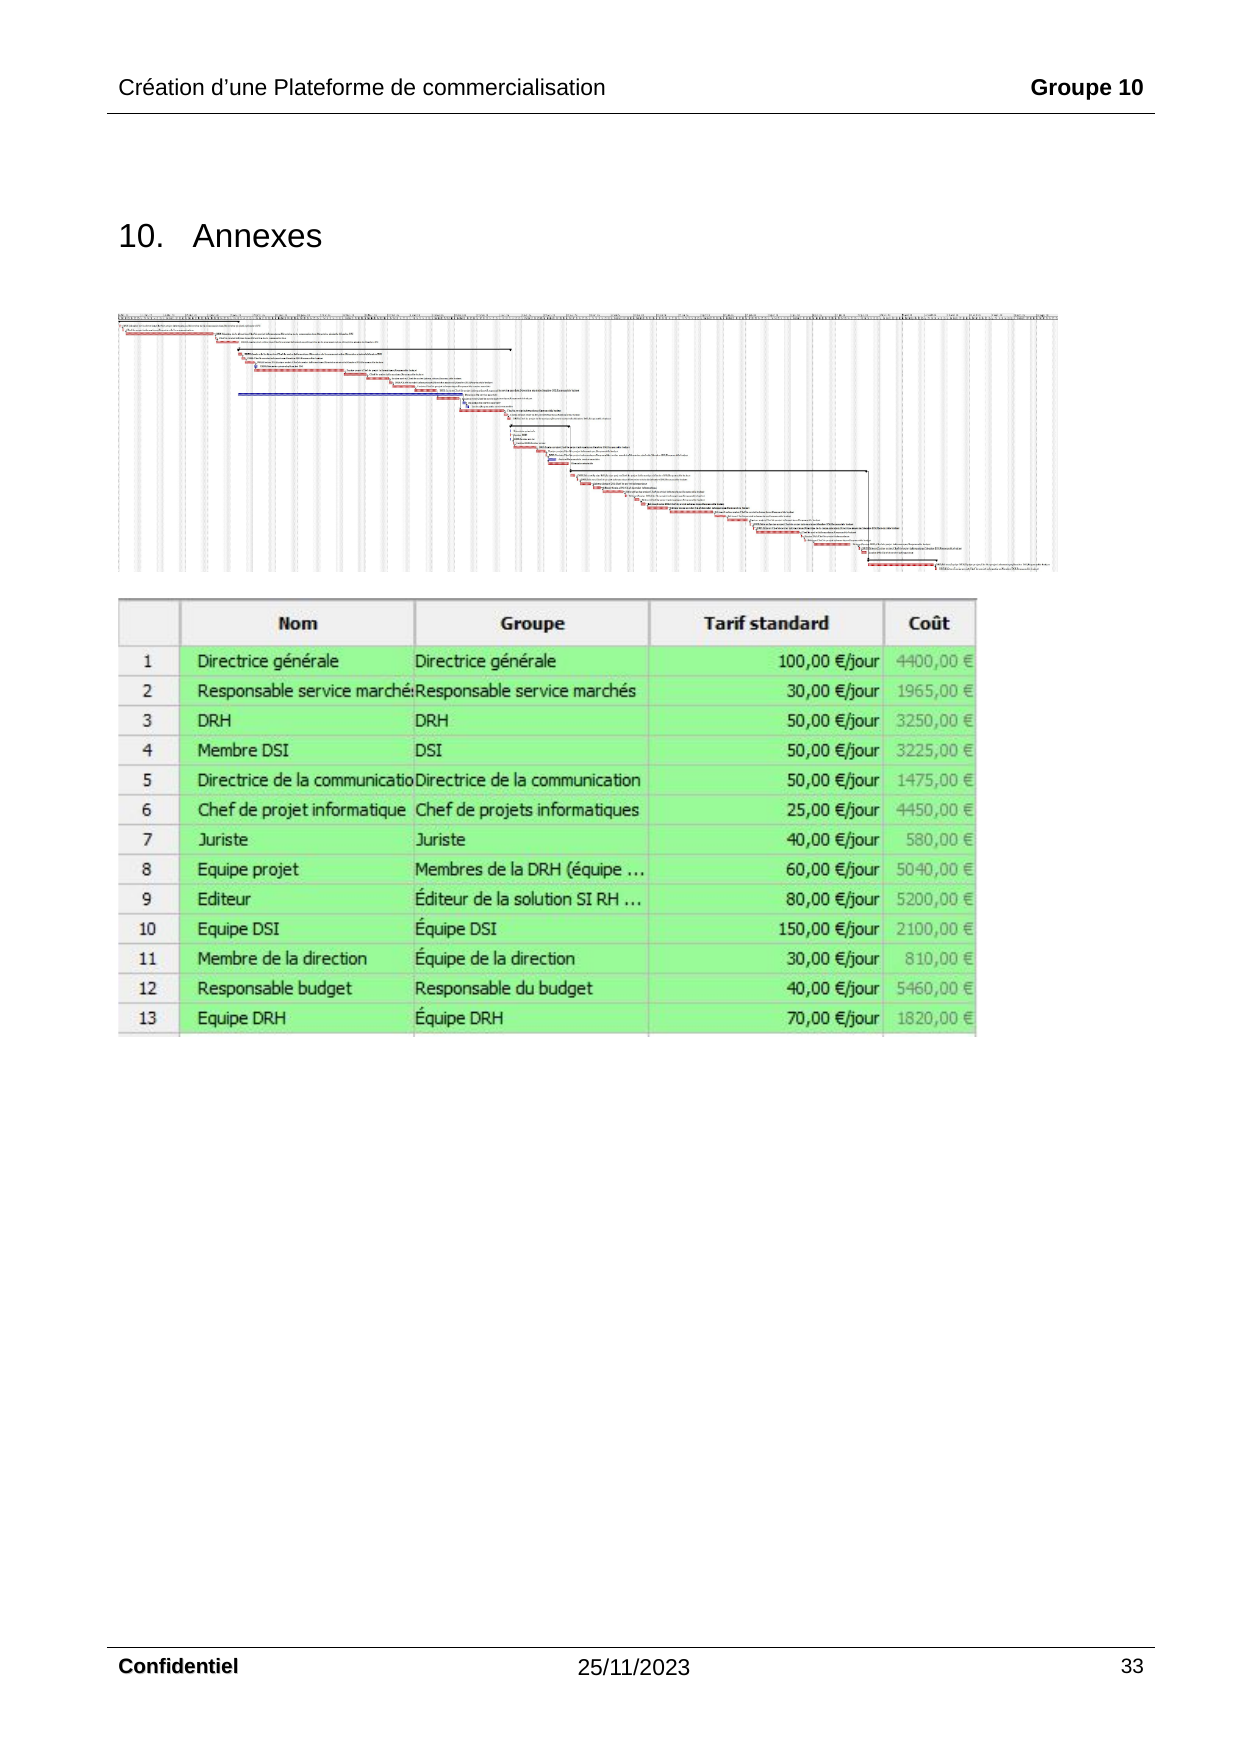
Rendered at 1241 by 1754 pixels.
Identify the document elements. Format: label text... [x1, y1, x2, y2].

picture [118, 598, 978, 1037]
picture [118, 313, 1058, 572]
subtitle Annexes [118, 216, 1152, 255]
